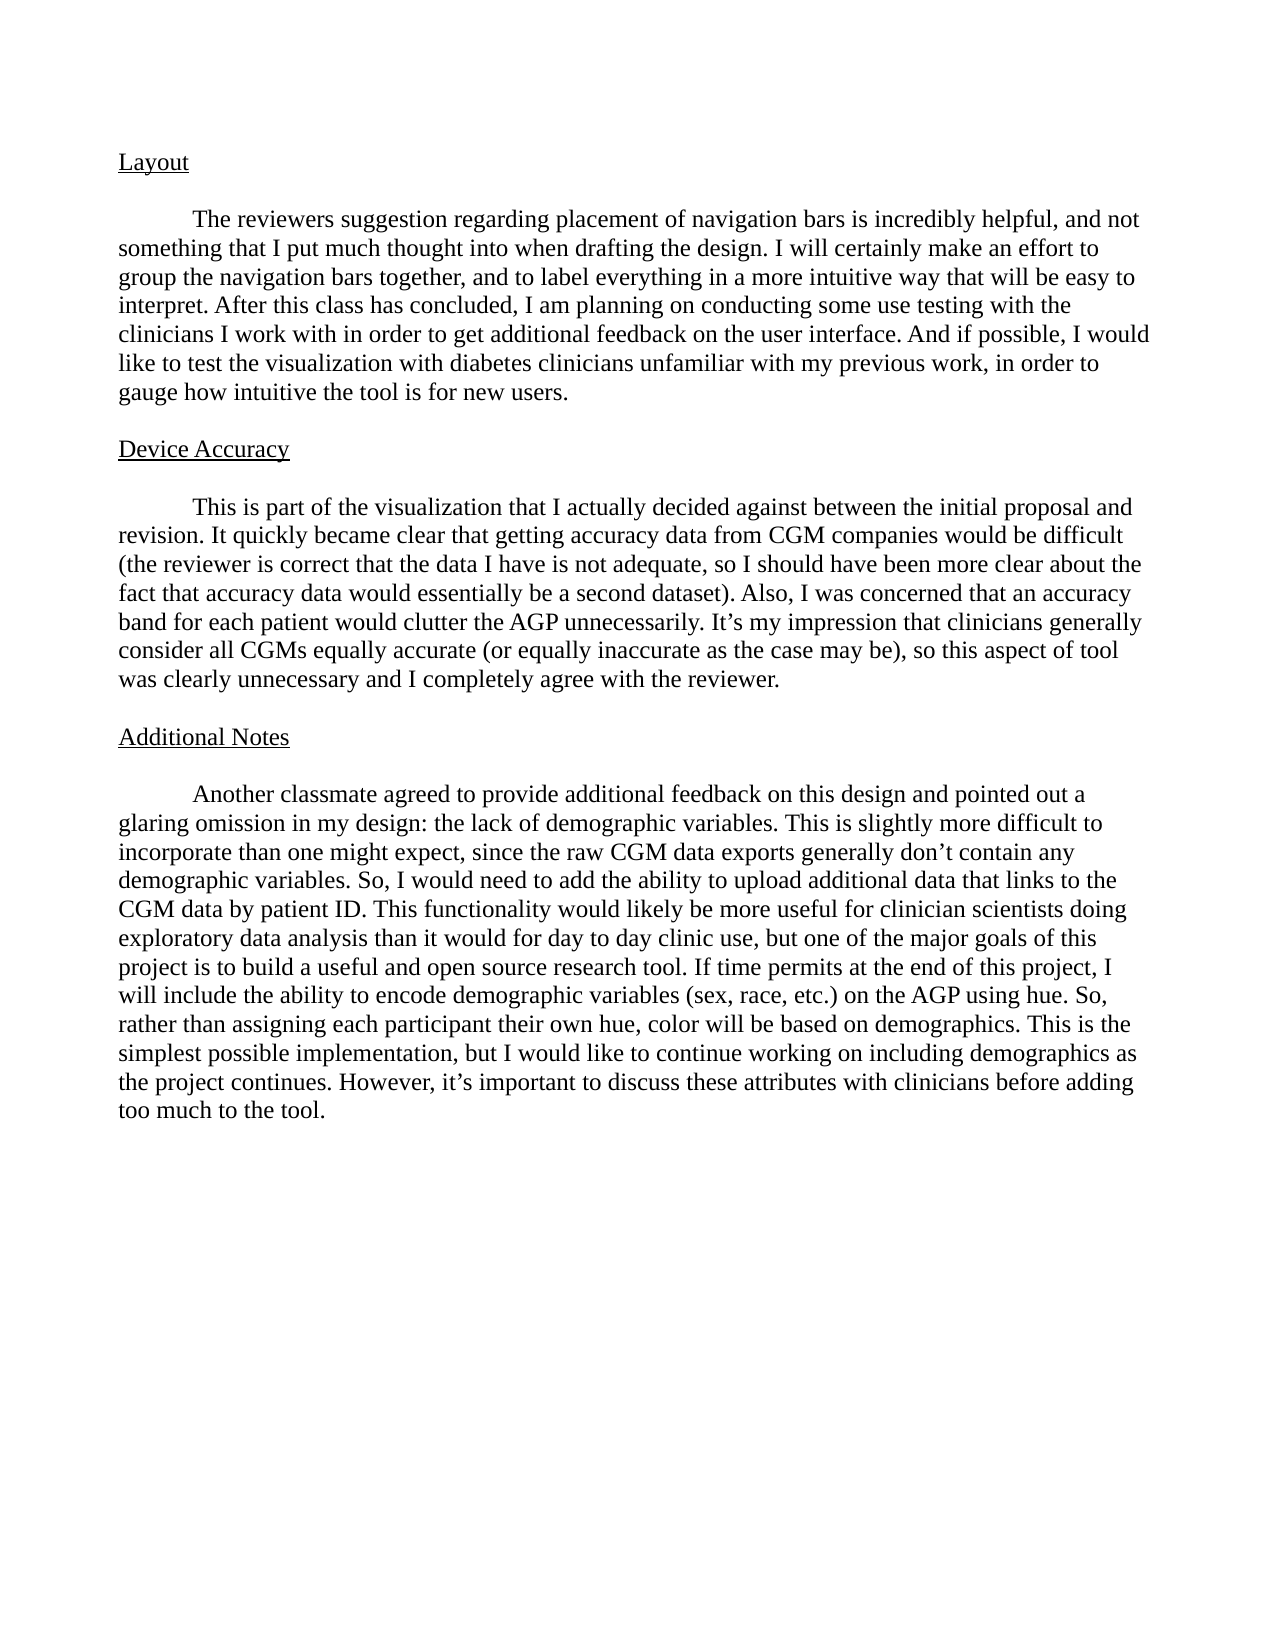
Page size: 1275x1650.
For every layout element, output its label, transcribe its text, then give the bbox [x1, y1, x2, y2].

text Additional Notes [118, 722, 1157, 751]
text Device Accuracy [118, 434, 1157, 463]
text Another classmate agreed to provide additional feedback on this design and pointed out a glaring omission in my design: the lack of demographic variables. This is slightly more difficult to incorporate than one might expect, since the raw CGM data exports generally don’t contain any demographic variables. So, I would need to add the ability to upload additional data that links to the CGM data by patient ID. This functionality would likely be more useful for clinician scientists doing exploratory data analysis than it would for day to day clinic use, but one of the major goals of this project is to build a useful and open source research tool. If time permits at the end of this project, I will include the ability to encode demographic variables (sex, race, etc.) on the AGP using hue. So, rather than assigning each participant their own hue, color will be based on demographics. This is the simplest possible implementation, but I would like to continue working on including demographics as the project continues. However, it’s important to discuss these attributes with clinicians before adding too much to the tool. [118, 779, 1157, 1124]
text The reviewers suggestion regarding placement of navigation bars is incredibly helpful, and not something that I put much thought into when drafting the design. I will certainly make an effort to group the navigation bars together, and to label everything in a more intuitive way that will be easy to interpret. After this class has concluded, I am planning on conducting some use testing with the clinicians I work with in order to get additional feedback on the user interface. And if possible, I would like to test the visualization with diabetes clinicians unfamiliar with my previous work, in order to gauge how intuitive the tool is for new users. [118, 204, 1157, 406]
text This is part of the visualization that I actually decided against between the initial proposal and revision. It quickly became clear that getting accuracy data from CGM companies would be difficult (the reviewer is correct that the data I have is not adequate, so I should have been more clear about the fact that accuracy data would essentially be a second dataset). Also, I was concerned that an accuracy band for each patient would clutter the AGP unnecessarily. It’s my impression that clinicians generally consider all CGMs equally accurate (or equally inaccurate as the case may be), so this aspect of tool was clearly unnecessary and I completely agree with the reviewer. [118, 492, 1157, 693]
text Layout [118, 147, 1157, 176]
